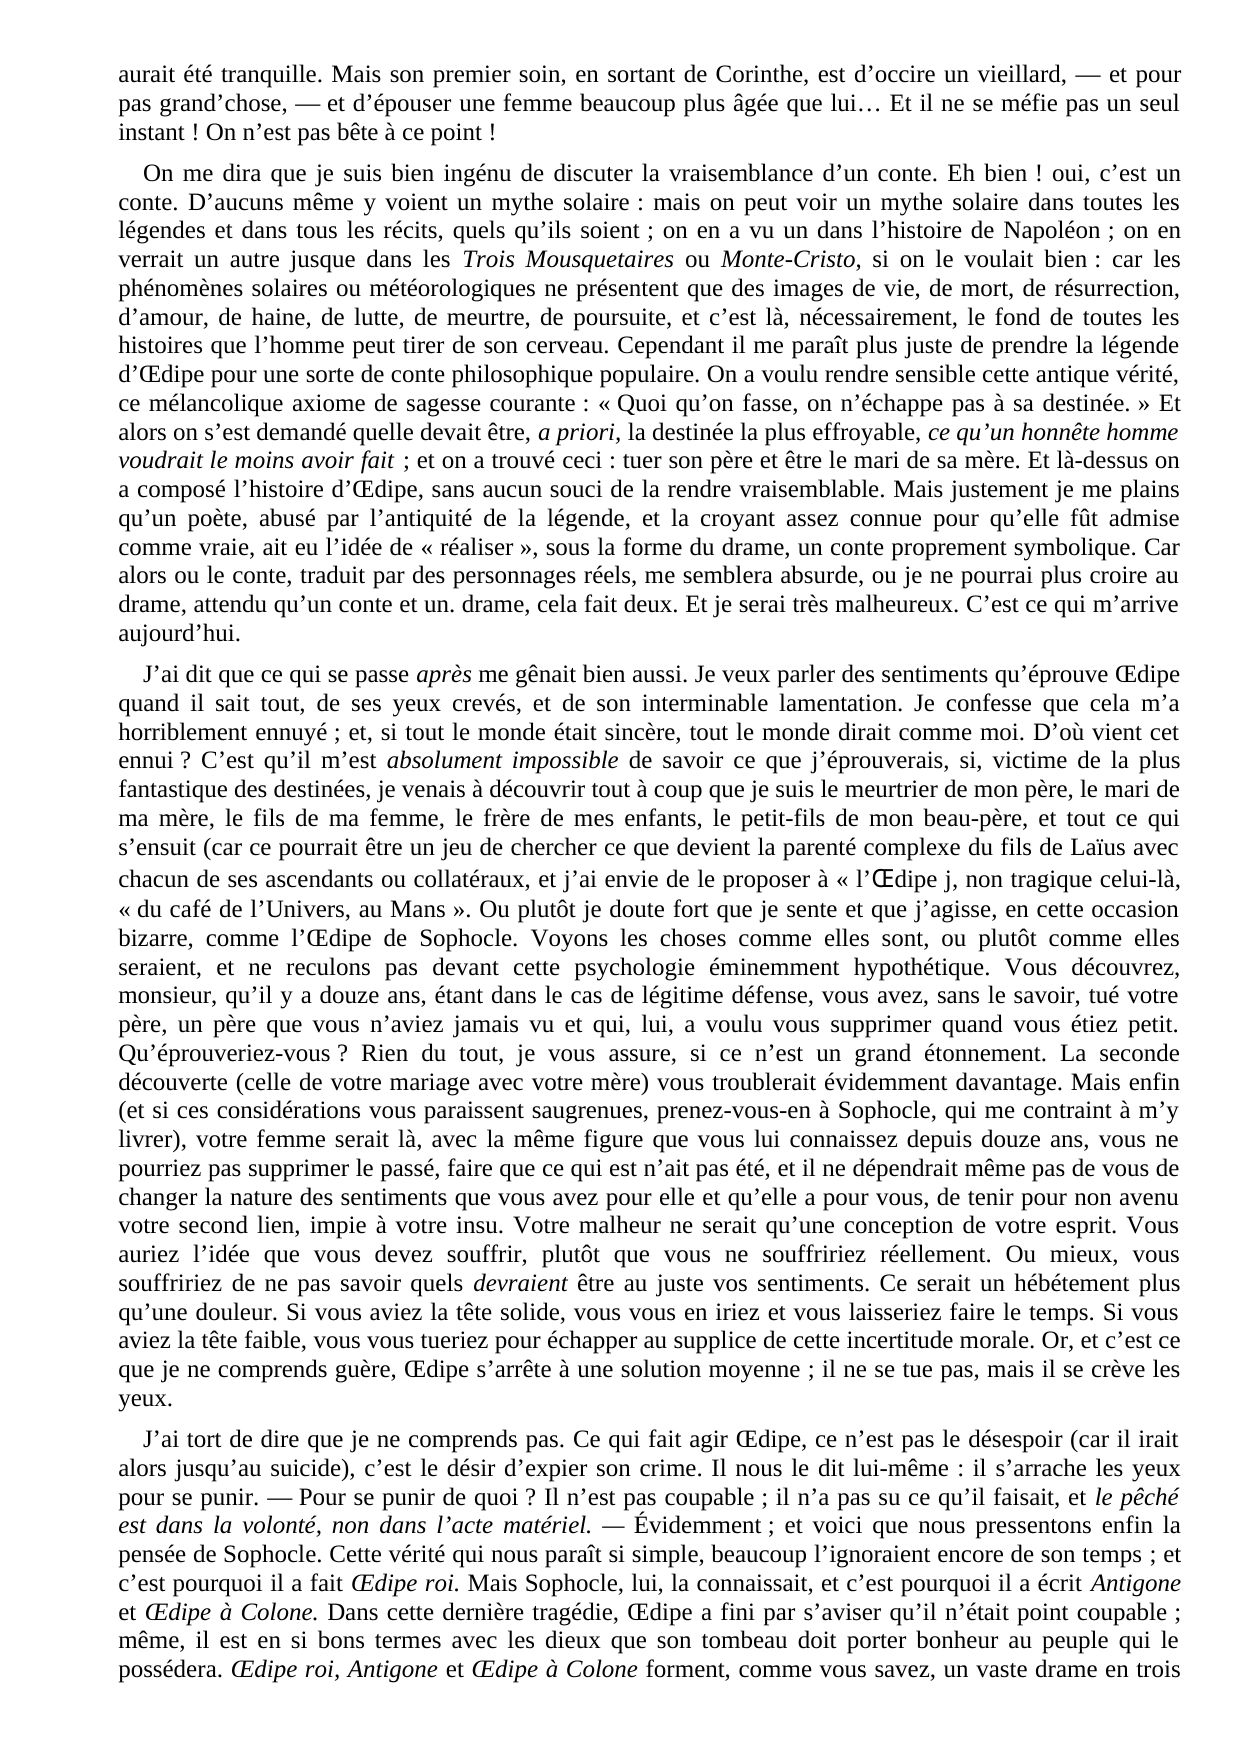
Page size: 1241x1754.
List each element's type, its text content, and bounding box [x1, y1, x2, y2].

text J’ai tort de dire que je ne comprends pas. Ce qui fait agir Œdipe, ce n’est pas le désespoir (car il irait alors jusqu’au suicide), c’est le désir d’expier son crime. Il nous le dit lui-même : il s’arrache les yeux pour se punir. — Pour se punir de quoi ? Il n’est pas coupable ; il n’a pas su ce qu’il faisait, et le pêché est dans la volonté, non dans l’acte matériel. — Évidemment ; et voici que nous pressentons enfin la pensée de Sophocle. Cette vérité qui nous paraît si simple, beaucoup l’ignoraient encore de son temps ; et c’est pourquoi il a fait Œdipe roi. Mais Sophocle, lui, la connaissait, et c’est pourquoi il a écrit Antigone et Œdipe à Colone. Dans cette dernière tragédie, Œdipe a fini par s’aviser qu’il n’était point coupable ; même, il est en si bons termes avec les dieux que son tombeau doit porter bonheur au peuple qui le possédera. Œdipe roi, Antigone et Œdipe à Colone forment, comme vous savez, un vaste drame en trois [118, 1424, 1181, 1683]
text J’ai dit que ce qui se passe après me gênait bien aussi. Je veux parler des sentiments qu’éprouve Œdipe quand il sait tout, de ses yeux crevés, et de son interminable lamentation. Je confesse que cela m’a horriblement ennuyé ; et, si tout le monde était sincère, tout le monde dirait comme moi. D’où vient cet ennui ? C’est qu’il m’est absolument impossible de savoir ce que j’éprouverais, si, victime de la plus fantastique des destinées, je venais à découvrir tout à coup que je suis le meurtrier de mon père, le mari de ma mère, le fils de ma femme, le frère de mes enfants, le petit-fils de mon beau-père, et tout ce qui s’ensuit (car ce pourrait être un jeu de chercher ce que devient la parenté complexe du fils de Laïus avec chacun de ses ascendants ou collatéraux, et j’ai envie de le proposer à « l’Œdipe j, non tragique celui-là, « du café de l’Univers, au Mans ». Ou plutôt je doute fort que je sente et que j’agisse, en cette occasion bizarre, comme l’Œdipe de Sophocle. Voyons les choses comme elles sont, ou plutôt comme elles seraient, et ne reculons pas devant cette psychologie éminemment hypothétique. Vous découvrez, monsieur, qu’il y a douze ans, étant dans le cas de légitime défense, vous avez, sans le savoir, tué votre père, un père que vous n’aviez jamais vu et qui, lui, a voulu vous supprimer quand vous étiez petit. Qu’éprouveriez-vous ? Rien du tout, je vous assure, si ce n’est un grand étonnement. La seconde découverte (celle de votre mariage avec votre mère) vous troublerait évidemment davantage. Mais enfin (et si ces considérations vous paraissent saugrenues, prenez-vous-en à Sophocle, qui me contraint à m’y livrer), votre femme serait là, avec la même figure que vous lui connaissez depuis douze ans, vous ne pourriez pas supprimer le passé, faire que ce qui est n’ait pas été, et il ne dépendrait même pas de vous de changer la nature des sentiments que vous avez pour elle et qu’elle a pour vous, de tenir pour non avenu votre second lien, impie à votre insu. Votre malheur ne serait qu’une conception de votre esprit. Vous auriez l’idée que vous devez souffrir, plutôt que vous ne souffririez réellement. Ou mieux, vous souffririez de ne pas savoir quels devraient être au juste vos sentiments. Ce serait un hébétement plus qu’une douleur. Si vous aviez la tête solide, vous vous en iriez et vous laisseriez faire le temps. Si vous aviez la tête faible, vous vous tueriez pour échapper au supplice de cette incertitude morale. Or, et c’est ce que je ne comprends guère, Œdipe s’arrête à une solution moyenne ; il ne se tue pas, mais il se crève les yeux. [118, 659, 1181, 1412]
text aurait été tranquille. Mais son premier soin, en sortant de Corinthe, est d’occire un vieillard, — et pour pas grand’chose, — et d’épouser une femme beaucoup plus âgée que lui… Et il ne se méfie pas un seul instant ! On n’est pas bête à ce point ! [118, 59, 1181, 145]
text On me dira que je suis bien ingénu de discuter la vraisemblance d’un conte. Eh bien ! oui, c’est un conte. D’aucuns même y voient un mythe solaire : mais on peut voir un mythe solaire dans toutes les légendes et dans tous les récits, quels qu’ils soient ; on en a vu un dans l’histoire de Napoléon ; on en verrait un autre jusque dans les Trois Mousquetaires ou Monte-Cristo, si on le voulait bien : car les phénomènes solaires ou météorologiques ne présentent que des images de vie, de mort, de résurrection, d’amour, de haine, de lutte, de meurtre, de poursuite, et c’est là, nécessairement, le fond de toutes les histoires que l’homme peut tirer de son cerveau. Cependant il me paraît plus juste de prendre la légende d’Œdipe pour une sorte de conte philosophique populaire. On a voulu rendre sensible cette antique vérité, ce mélancolique axiome de sagesse courante : « Quoi qu’on fasse, on n’échappe pas à sa destinée. » Et alors on s’est demandé quelle devait être, a priori, la destinée la plus effroyable, ce qu’un honnête homme voudrait le moins avoir fait ; et on a trouvé ceci : tuer son père et être le mari de sa mère. Et là-dessus on a composé l’histoire d’Œdipe, sans aucun souci de la rendre vraisemblable. Mais justement je me plains qu’un poète, abusé par l’antiquité de la légende, et la croyant assez connue pour qu’elle fût admise comme vraie, ait eu l’idée de « réaliser », sous la forme du drame, un conte proprement symbolique. Car alors ou le conte, traduit par des personnages réels, me semblera absurde, ou je ne pourrai plus croire au drame, attendu qu’un conte et un. drame, cela fait deux. Et je serai très malheureux. C’est ce qui m’arrive aujourd’hui. [118, 158, 1181, 647]
